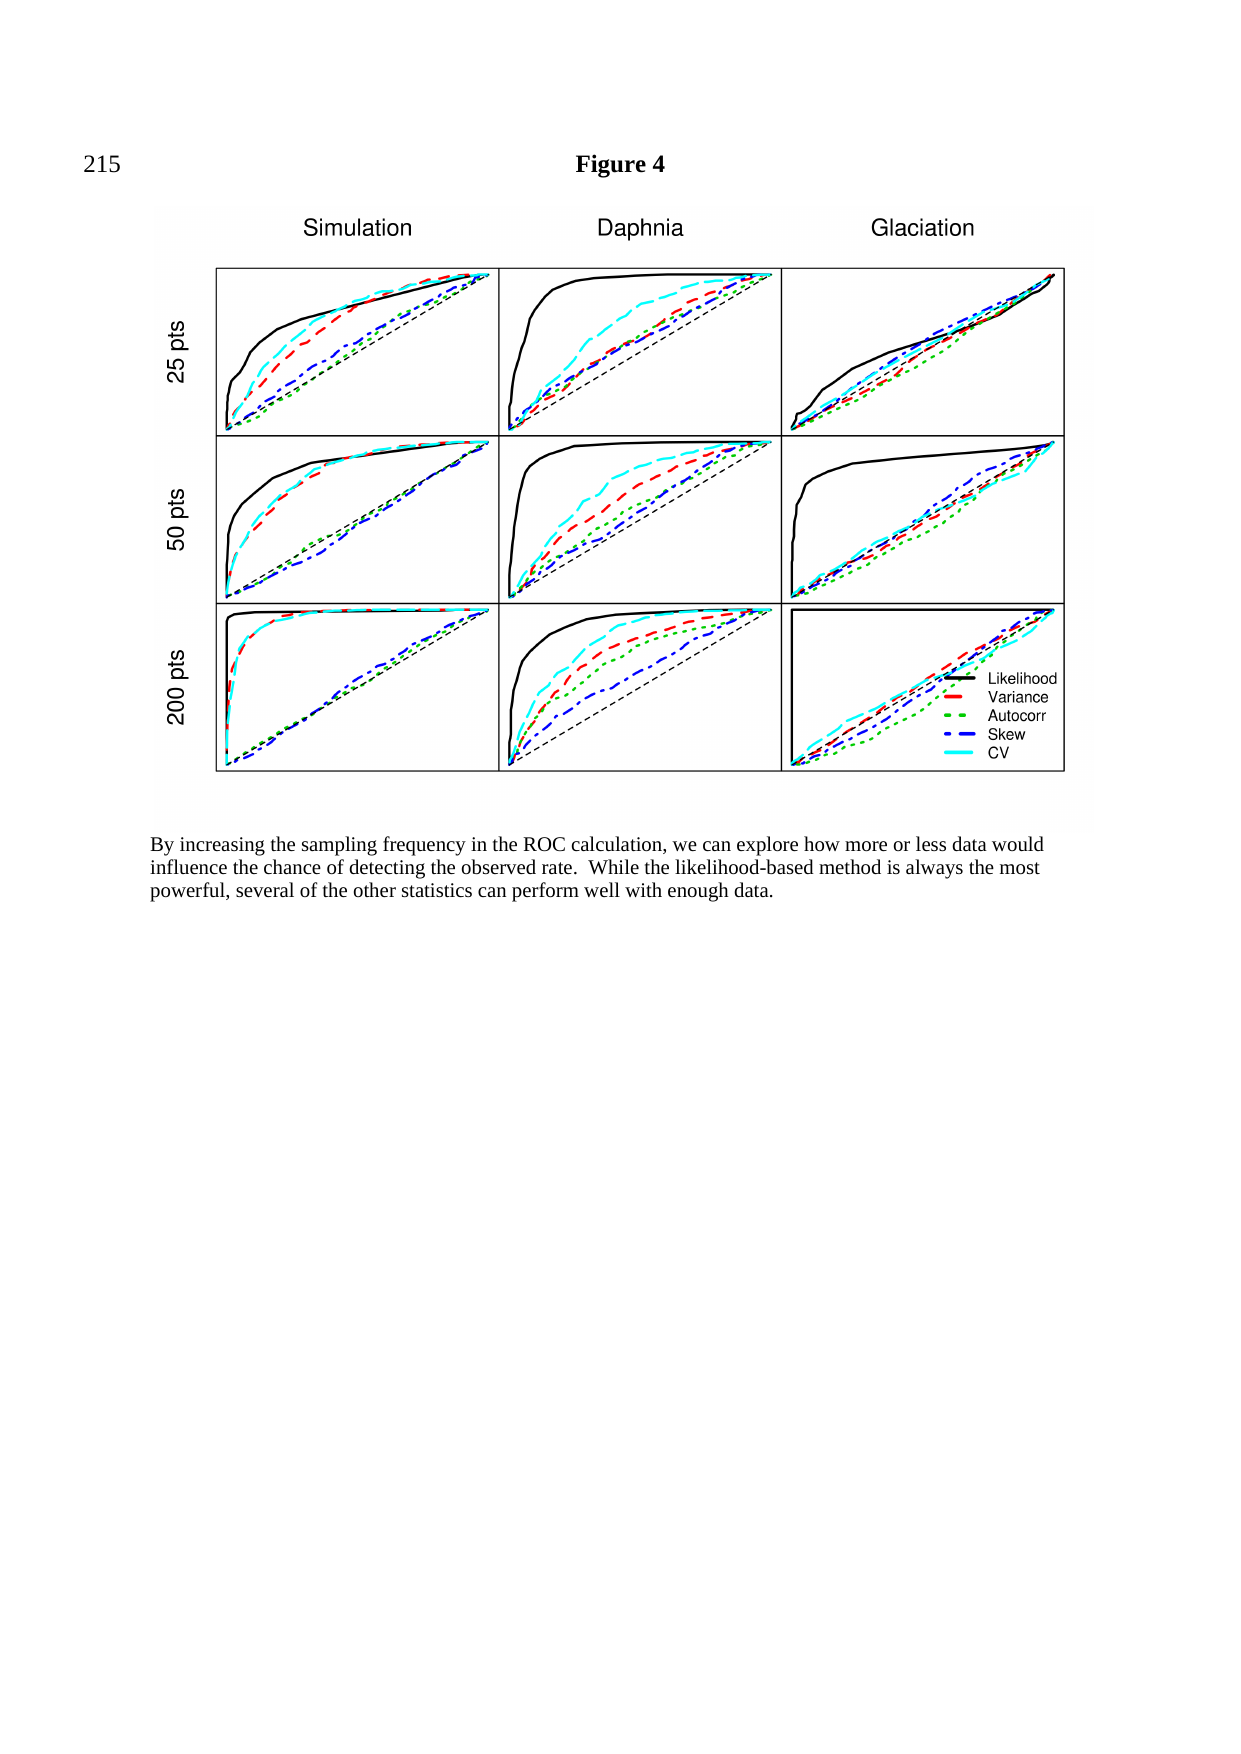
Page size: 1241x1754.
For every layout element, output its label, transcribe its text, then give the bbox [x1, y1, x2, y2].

picture [154, 206, 1095, 833]
text By increasing the sampling frequency in the ROC calculation, we can explore how more or less data would influence the chance of detecting the observed rate. While the likelihood-based method is always the most powerful, several of the other statistics can perform well with enough data. [150, 205, 1090, 902]
text Figure 4 [150, 150, 1090, 178]
